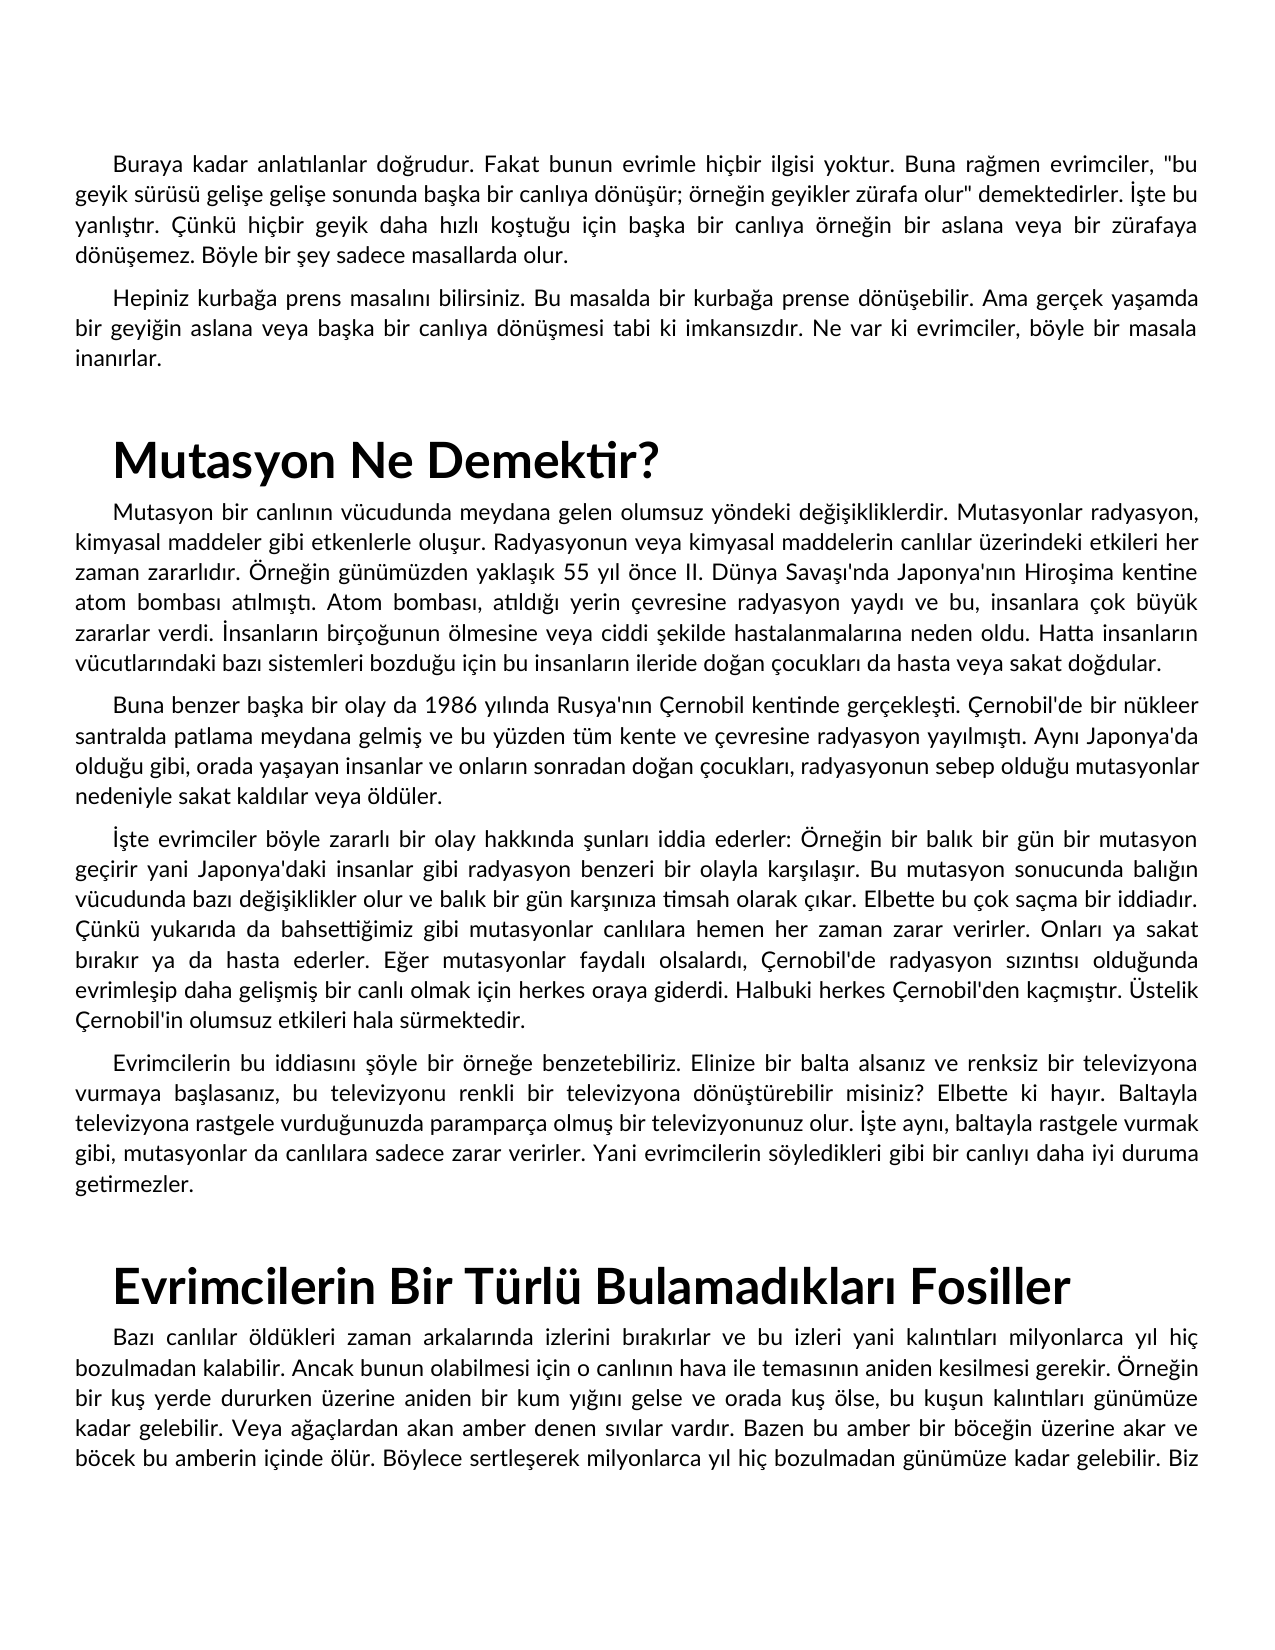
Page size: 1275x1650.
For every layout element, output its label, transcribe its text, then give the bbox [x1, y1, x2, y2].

subtitle Mutasyon Ne Demektir? [112, 429, 1200, 489]
text Buna benzer başka bir olay da 1986 yılında Rusya'nın Çernobil kentinde gerçekleşti. Çernobil'de bir nükleer santralda patlama meydana gelmiş ve bu yüzden tüm kente ve çevresine radyasyon yayılmıştı. Aynı Japonya'da olduğu gibi, orada yaşayan insanlar ve onların sonradan doğan çocukları, radyasyonun sebep olduğu mutasyonlar nedeniyle sakat kaldılar veya öldüler. [75, 691, 1200, 809]
text Bazı canlılar öldükleri zaman arkalarında izlerini bırakırlar ve bu izleri yani kalıntıları milyonlarca yıl hiç bozulmadan kalabilir. Ancak bunun olabilmesi için o canlının hava ile temasının aniden kesilmesi gerekir. Örneğin bir kuş yerde dururken üzerine aniden bir kum yığını gelse ve orada kuş ölse, bu kuşun kalıntıları günümüze kadar gelebilir. Veya ağaçlardan akan amber denen sıvılar vardır. Bazen bu amber bir böceğin üzerine akar ve böcek bu amberin içinde ölür. Böylece sertleşerek milyonlarca yıl hiç bozulmadan günümüze kadar gelebilir. Biz [75, 1323, 1200, 1471]
text İşte evrimciler böyle zararlı bir olay hakkında şunları iddia ederler: Örneğin bir balık bir gün bir mutasyon geçirir yani Japonya'daki insanlar gibi radyasyon benzeri bir olayla karşılaşır. Bu mutasyon sonucunda balığın vücudunda bazı değişiklikler olur ve balık bir gün karşınıza timsah olarak çıkar. Elbette bu çok saçma bir iddiadır. Çünkü yukarıda da bahsettiğimiz gibi mutasyonlar canlılara hemen her zaman zarar verirler. Onları ya sakat bırakır ya da hasta ederler. Eğer mutasyonlar faydalı olsalardı, Çernobil'de radyasyon sızıntısı olduğunda evrimleşip daha gelişmiş bir canlı olmak için herkes oraya giderdi. Halbuki herkes Çernobil'den kaçmıştır. Üstelik Çernobil'in olumsuz etkileri hala sürmektedir. [75, 824, 1200, 1033]
text Evrimcilerin bu iddiasını şöyle bir örneğe benzetebiliriz. Elinize bir balta alsanız ve renksiz bir televizyona vurmaya başlasanız, bu televizyonu renkli bir televizyona dönüştürebilir misiniz? Elbette ki hayır. Baltayla televizyona rastgele vurduğunuzda paramparça olmuş bir televizyonunuz olur. İşte aynı, baltayla rastgele vurmak gibi, mutasyonlar da canlılara sadece zarar verirler. Yani evrimcilerin söyledikleri gibi bir canlıyı daha iyi duruma getirmezler. [75, 1048, 1200, 1197]
text Hepiniz kurbağa prens masalını bilirsiniz. Bu masalda bir kurbağa prense dönüşebilir. Ama gerçek yaşamda bir geyiğin aslana veya başka bir canlıya dönüşmesi tabi ki imkansızdır. Ne var ki evrimciler, böyle bir masala inanırlar. [75, 283, 1200, 371]
text Mutasyon bir canlının vücudunda meydana gelen olumsuz yöndeki değişikliklerdir. Mutasyonlar radyasyon, kimyasal maddeler gibi etkenlerle oluşur. Radyasyonun veya kimyasal maddelerin canlılar üzerindeki etkileri her zaman zararlıdır. Örneğin günümüzden yaklaşık 55 yıl önce II. Dünya Savaşı'nda Japonya'nın Hiroşima kentine atom bombası atılmıştı. Atom bombası, atıldığı yerin çevresine radyasyon yaydı ve bu, insanlara çok büyük zararlar verdi. İnsanların birçoğunun ölmesine veya ciddi şekilde hastalanmalarına neden oldu. Hatta insanların vücutlarındaki bazı sistemleri bozduğu için bu insanların ileride doğan çocukları da hasta veya sakat doğdular. [75, 497, 1200, 676]
text Buraya kadar anlatılanlar doğrudur. Fakat bunun evrimle hiçbir ilgisi yoktur. Buna rağmen evrimciler, "bu geyik sürüsü gelişe gelişe sonunda başka bir canlıya dönüşür; örneğin geyikler zürafa olur" demektedirler. İşte bu yanlıştır. Çünkü hiçbir geyik daha hızlı koştuğu için başka bir canlıya örneğin bir aslana veya bir zürafaya dönüşemez. Böyle bir şey sadece masallarda olur. [75, 150, 1200, 268]
subtitle Evrimcilerin Bir Türlü Bulamadıkları Fosiller [112, 1255, 1200, 1315]
